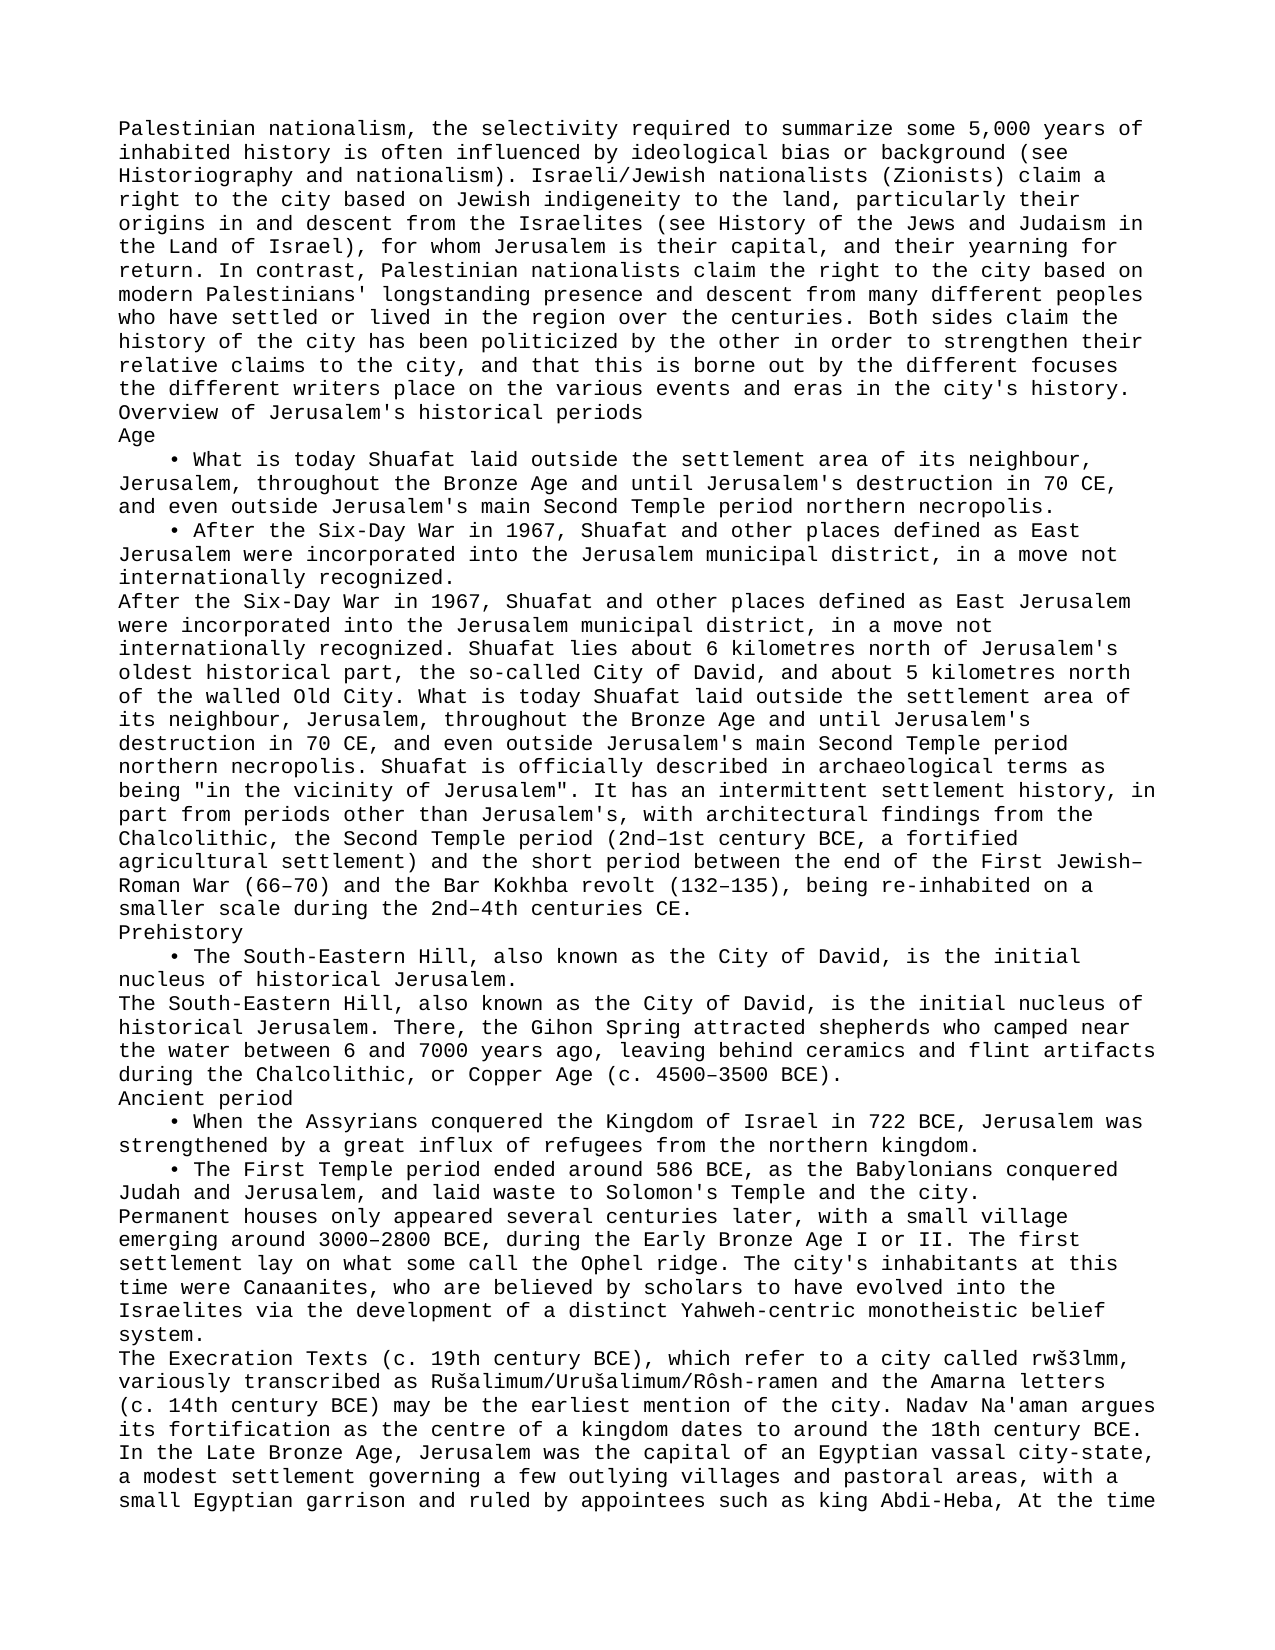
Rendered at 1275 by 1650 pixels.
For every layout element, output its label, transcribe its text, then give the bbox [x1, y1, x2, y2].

text Age [118, 426, 1157, 449]
text • What is today Shuafat laid outside the settlement area of its neighbour, Jerusalem, throughout the Bronze Age and until Jerusalem's destruction in 70 CE, and even outside Jerusalem's main Second Temple period northern necropolis. [118, 449, 1157, 520]
text • The South-Eastern Hill, also known as the City of David, is the initial nucleus of historical Jerusalem. [118, 946, 1157, 993]
text After the Six-Day War in 1967, Shuafat and other places defined as East Jerusalem were incorporated into the Jerusalem municipal district, in a move not internationally recognized. Shuafat lies about 6 kilometres north of Jerusalem's oldest historical part, the so-called City of David, and about 5 kilometres north of the walled Old City. What is today Shuafat laid outside the settlement area of its neighbour, Jerusalem, throughout the Bronze Age and until Jerusalem's destruction in 70 CE, and even outside Jerusalem's main Second Temple period northern necropolis. Shuafat is officially described in archaeological terms as being "in the vicinity of Jerusalem". It has an intermittent settlement history, in part from periods other than Jerusalem's, with architectural findings from the Chalcolithic, the Second Temple period (2nd–1st century BCE, a fortified agricultural settlement) and the short period between the end of the First Jewish–Roman War (66–70) and the Bar Kokhba revolt (132–135), being re-inhabited on a smaller scale during the 2nd–4th centuries CE. [118, 591, 1157, 922]
text Overview of Jerusalem's historical periods [118, 402, 1157, 426]
text In the Late Bronze Age, Jerusalem was the capital of an Egyptian vassal city-state, a modest settlement governing a few outlying villages and pastoral areas, with a small Egyptian garrison and ruled by appointees such as king Abdi-Heba, At the time [118, 1442, 1157, 1513]
text Palestinian nationalism, the selectivity required to summarize some 5,000 years of inhabited history is often influenced by ideological bias or background (see Historiography and nationalism). Israeli/Jewish nationalists (Zionists) claim a right to the city based on Jewish indigeneity to the land, particularly their origins in and descent from the Israelites (see History of the Jews and Judaism in the Land of Israel), for whom Jerusalem is their capital, and their yearning for return. In contrast, Palestinian nationalists claim the right to the city based on modern Palestinians' longstanding presence and descent from many different peoples who have settled or lived in the region over the centuries. Both sides claim the history of the city has been politicized by the other in order to strengthen their relative claims to the city, and that this is borne out by the different focuses the different writers place on the various events and eras in the city's history. [118, 118, 1157, 402]
text • The First Temple period ended around 586 BCE, as the Babylonians conquered Judah and Jerusalem, and laid waste to Solomon's Temple and the city. [118, 1158, 1157, 1206]
text Prehistory [118, 922, 1157, 946]
text • After the Six-Day War in 1967, Shuafat and other places defined as East Jerusalem were incorporated into the Jerusalem municipal district, in a move not internationally recognized. [118, 520, 1157, 591]
text • When the Assyrians conquered the Kingdom of Israel in 722 BCE, Jerusalem was strengthened by a great influx of refugees from the northern kingdom. [118, 1111, 1157, 1158]
text Ancient period [118, 1088, 1157, 1111]
text Permanent houses only appeared several centuries later, with a small village emerging around 3000–2800 BCE, during the Early Bronze Age I or II. The first settlement lay on what some call the Ophel ridge. The city's inhabitants at this time were Canaanites, who are believed by scholars to have evolved into the Israelites via the development of a distinct Yahweh-centric monotheistic belief system. [118, 1206, 1157, 1348]
text The South-Eastern Hill, also known as the City of David, is the initial nucleus of historical Jerusalem. There, the Gihon Spring attracted shepherds who camped near the water between 6 and 7000 years ago, leaving behind ceramics and flint artifacts during the Chalcolithic, or Copper Age (c. 4500–3500 BCE). [118, 993, 1157, 1088]
text The Execration Texts (c. 19th century BCE), which refer to a city called rwš3lmm, variously transcribed as Rušalimum/Urušalimum/Rôsh-ramen and the Amarna letters (c. 14th century BCE) may be the earliest mention of the city. Nadav Na'aman argues its fortification as the centre of a kingdom dates to around the 18th century BCE. [118, 1348, 1157, 1442]
